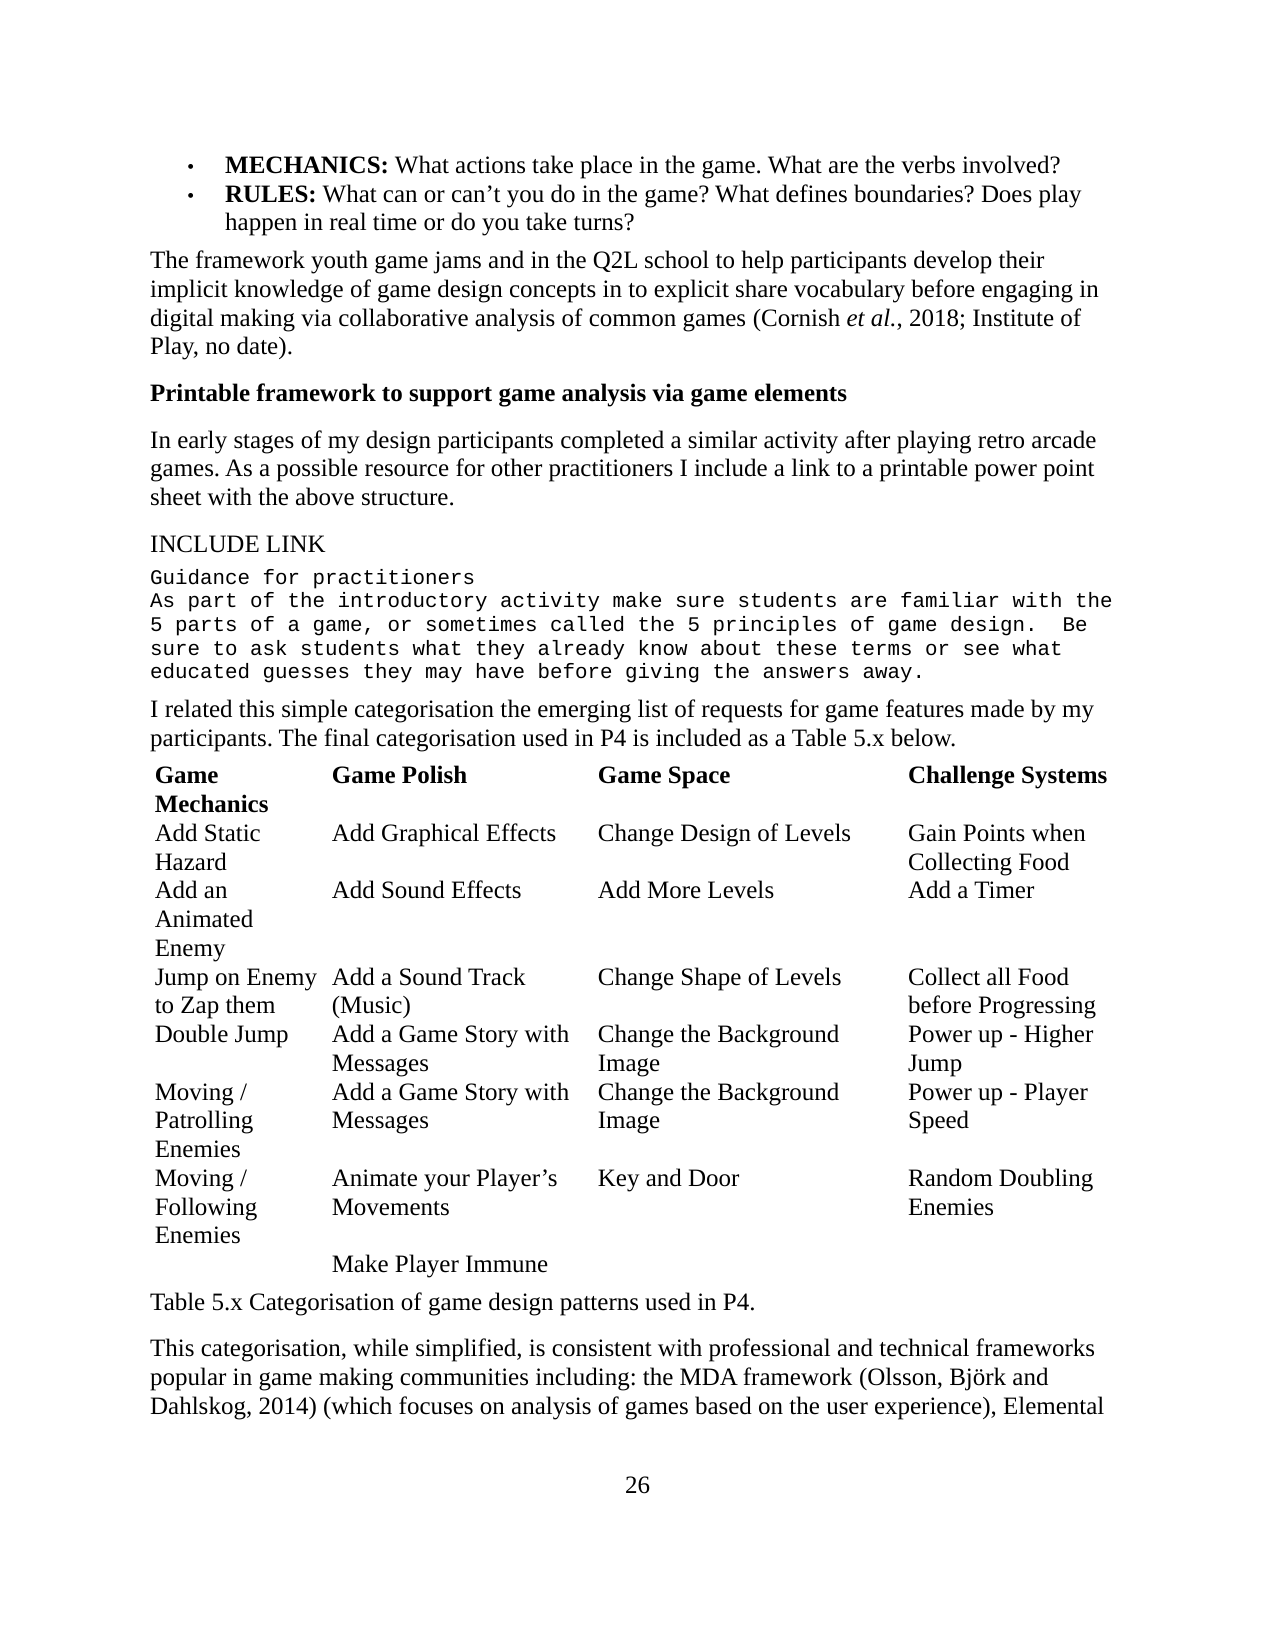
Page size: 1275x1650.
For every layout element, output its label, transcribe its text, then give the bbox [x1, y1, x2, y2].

table_cell Power up - Player Speed [903, 1077, 1125, 1163]
text This categorisation, while simplified, is consistent with professional and technical frameworks popular in game making communities including: the MDA framework (Olsson, Björk and Dahlskog, 2014) (which focuses on analysis of games based on the user experience), Elemental [150, 1333, 1125, 1420]
text Printable framework to support game analysis via game elements [150, 378, 1125, 407]
table_cell Change Shape of Levels [593, 962, 903, 1019]
text The framework youth game jams and in the Q2L school to help participants develop their implicit knowledge of game design concepts in to explicit share vocabulary before engaging in digital making via collaborative analysis of common games (Cornish et al., 2018; Institute of Play, no date). [150, 245, 1125, 360]
table_cell Add Graphical Effects [327, 818, 593, 875]
list MECHANICS: What actions take place in the game. What are the verbs involved? [187, 150, 1125, 179]
list RULES: What can or can’t you do in the game? What defines boundaries? Does play happen in real time or do you take turns? [187, 179, 1125, 236]
table_cell Double Jump [150, 1019, 327, 1077]
table_cell [150, 1249, 327, 1278]
table_header Challenge Systems [903, 760, 1125, 818]
text In early stages of my design participants completed a similar activity after playing retro arcade games. As a possible resource for other practitioners I include a link to a printable power point sheet with the above structure. [150, 425, 1125, 511]
table_cell Add a Timer [903, 875, 1125, 962]
table_cell Add a Game Story with Messages [327, 1019, 593, 1077]
table_cell Moving / Following Enemies [150, 1163, 327, 1249]
table_header Game Polish [327, 760, 593, 818]
table_cell Add a Sound Track (Music) [327, 962, 593, 1019]
table_cell [593, 1249, 903, 1278]
table_cell Add Static Hazard [150, 818, 327, 875]
table_cell Power up - Higher Jump [903, 1019, 1125, 1077]
table_cell Moving / Patrolling Enemies [150, 1077, 327, 1163]
text As part of the introductory activity make sure students are familiar with the 5 parts of a game, or sometimes called the 5 principles of game design. Be sure to ask students what they already know about these terms or see what educated guesses they may have before giving the answers away. [150, 590, 1125, 685]
table_cell Gain Points when Collecting Food [903, 818, 1125, 875]
table_header Game Mechanics [150, 760, 327, 818]
table_cell Change the Background Image [593, 1019, 903, 1077]
table_header Game Space [593, 760, 903, 818]
text INCLUDE LINK [150, 529, 1125, 558]
table_cell Key and Door [593, 1163, 903, 1249]
table_cell [903, 1249, 1125, 1278]
table_cell Add an Animated Enemy [150, 875, 327, 962]
table_cell Change the Background Image [593, 1077, 903, 1163]
table_cell Add More Levels [593, 875, 903, 962]
table_cell Add Sound Effects [327, 875, 593, 962]
table_cell Random Doubling Enemies [903, 1163, 1125, 1249]
table_cell Animate your Player’s Movements [327, 1163, 593, 1249]
table_cell Add a Game Story with Messages [327, 1077, 593, 1163]
text Guidance for practitioners [150, 567, 1125, 590]
table_cell Jump on Enemy to Zap them [150, 962, 327, 1019]
text I related this simple categorisation the emerging list of requests for game features made by my participants. The final categorisation used in P4 is included as a Table 5.x below. [150, 694, 1125, 751]
table_cell Collect all Food before Progressing [903, 962, 1125, 1019]
table_cell Make Player Immune [327, 1249, 593, 1278]
table_cell Change Design of Levels [593, 818, 903, 875]
text Table 5.x Categorisation of game design patterns used in P4. [150, 1287, 1125, 1316]
